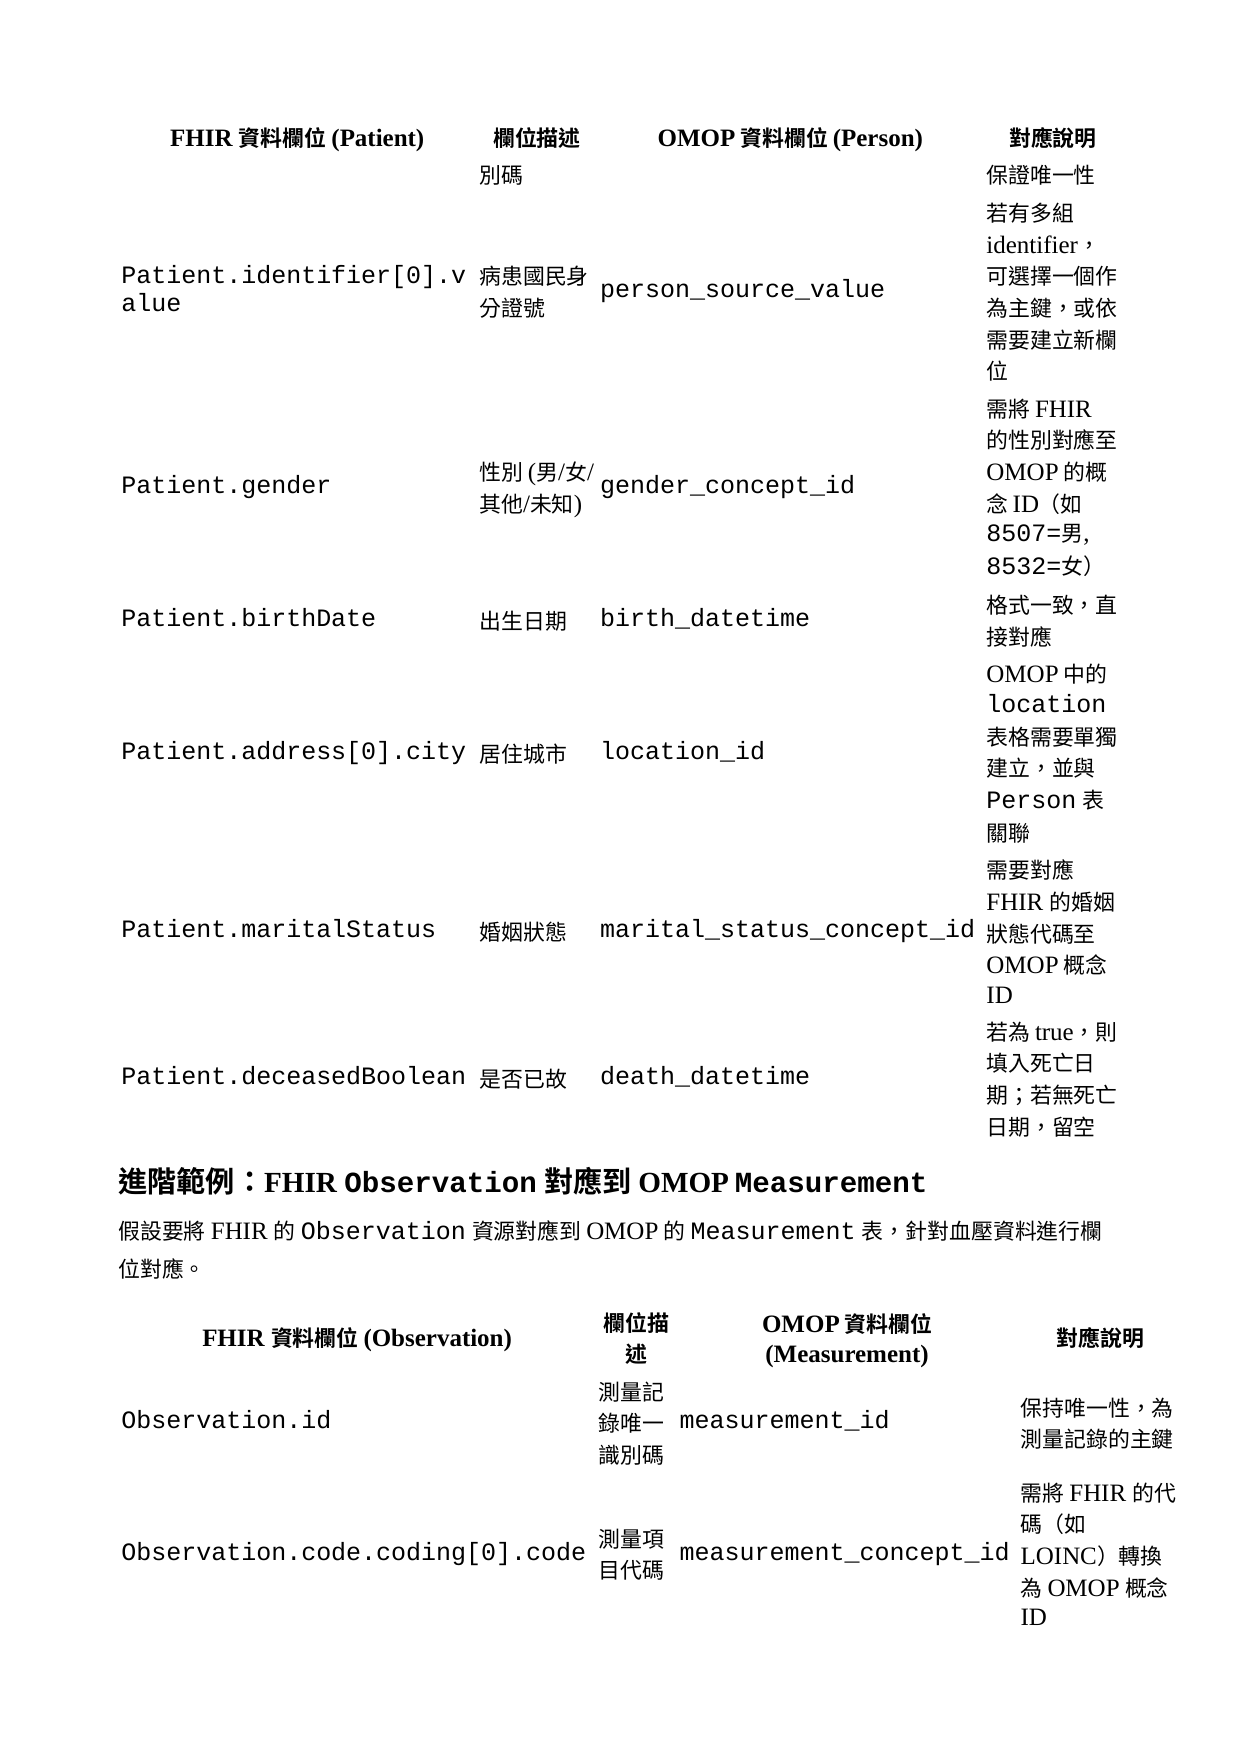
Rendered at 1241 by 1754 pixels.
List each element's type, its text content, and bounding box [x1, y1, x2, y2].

table_cell Patient.birthDate [118, 585, 476, 654]
table_header OMOP 資料欄位 (Measurement) [676, 1303, 1017, 1372]
table_cell 需要對應 FHIR 的婚姻狀態代碼至 OMOP 概念ID [983, 851, 1122, 1012]
table_cell 格式一致，直接對應 [983, 585, 1122, 654]
table_cell 婚姻狀態 [476, 851, 597, 1012]
table_cell 測量記錄唯一識別碼 [596, 1372, 676, 1473]
table_header FHIR 資料欄位 (Observation) [118, 1303, 596, 1372]
table_cell 保持唯一性，為測量記錄的主鍵 [1018, 1372, 1183, 1473]
table_cell marital_status_concept_id [597, 851, 983, 1012]
table_header 欄位描述 [476, 118, 597, 156]
table_header 對應說明 [1018, 1303, 1183, 1372]
table_cell 若為 true，則填入死亡日期；若無死亡日期，留空 [983, 1012, 1122, 1144]
table_cell 居住城市 [476, 654, 597, 851]
table_cell Patient.gender [118, 389, 476, 585]
table_cell measurement_id [676, 1372, 1017, 1473]
table_cell death_datetime [597, 1012, 983, 1144]
table_cell Patient.deceasedBoolean [118, 1012, 476, 1144]
table_cell 是否已故 [476, 1012, 597, 1144]
table_cell Observation.code.coding[0].code [118, 1473, 596, 1634]
table_cell location_id [597, 654, 983, 851]
table_cell 別碼 [476, 156, 597, 193]
table_cell birth_datetime [597, 585, 983, 654]
table_cell Patient.identifier[0].value [118, 193, 476, 389]
subtitle 進階範例：FHIR Observation 對應到 OMOP Measurement [118, 1159, 1122, 1202]
table_header OMOP 資料欄位 (Person) [597, 118, 983, 156]
table_cell 保證唯一性 [983, 156, 1122, 193]
table_cell 需將 FHIR 的性別對應至 OMOP 的概念ID（如 8507=男, 8532=女） [983, 389, 1122, 585]
table_cell 若有多組 identifier，可選擇一個作為主鍵，或依需要建立新欄位 [983, 193, 1122, 389]
table_cell person_source_value [597, 193, 983, 389]
table_cell measurement_concept_id [676, 1473, 1017, 1634]
table_cell 性別 (男/女/其他/未知) [476, 389, 597, 585]
table_cell Patient.maritalStatus [118, 851, 476, 1012]
text 假設要將 FHIR 的 Observation 資源對應到 OMOP 的 Measurement 表，針對血壓資料進行欄位對應。 [118, 1214, 1122, 1283]
table_cell 病患國民身分證號 [476, 193, 597, 389]
table_cell [118, 156, 476, 193]
table_header 欄位描述 [596, 1303, 676, 1372]
table_cell 測量項目代碼 [596, 1473, 676, 1634]
table_cell Observation.id [118, 1372, 596, 1473]
table_cell Patient.address[0].city [118, 654, 476, 851]
table_cell 需將 FHIR 的代碼（如 LOINC）轉換為 OMOP 概念ID [1018, 1473, 1183, 1634]
table_header 對應說明 [983, 118, 1122, 156]
table_header FHIR 資料欄位 (Patient) [118, 118, 476, 156]
table_cell OMOP 中的 location 表格需要單獨建立，並與 Person 表關聯 [983, 654, 1122, 851]
table_cell gender_concept_id [597, 389, 983, 585]
table_cell [597, 156, 983, 193]
table_cell 出生日期 [476, 585, 597, 654]
